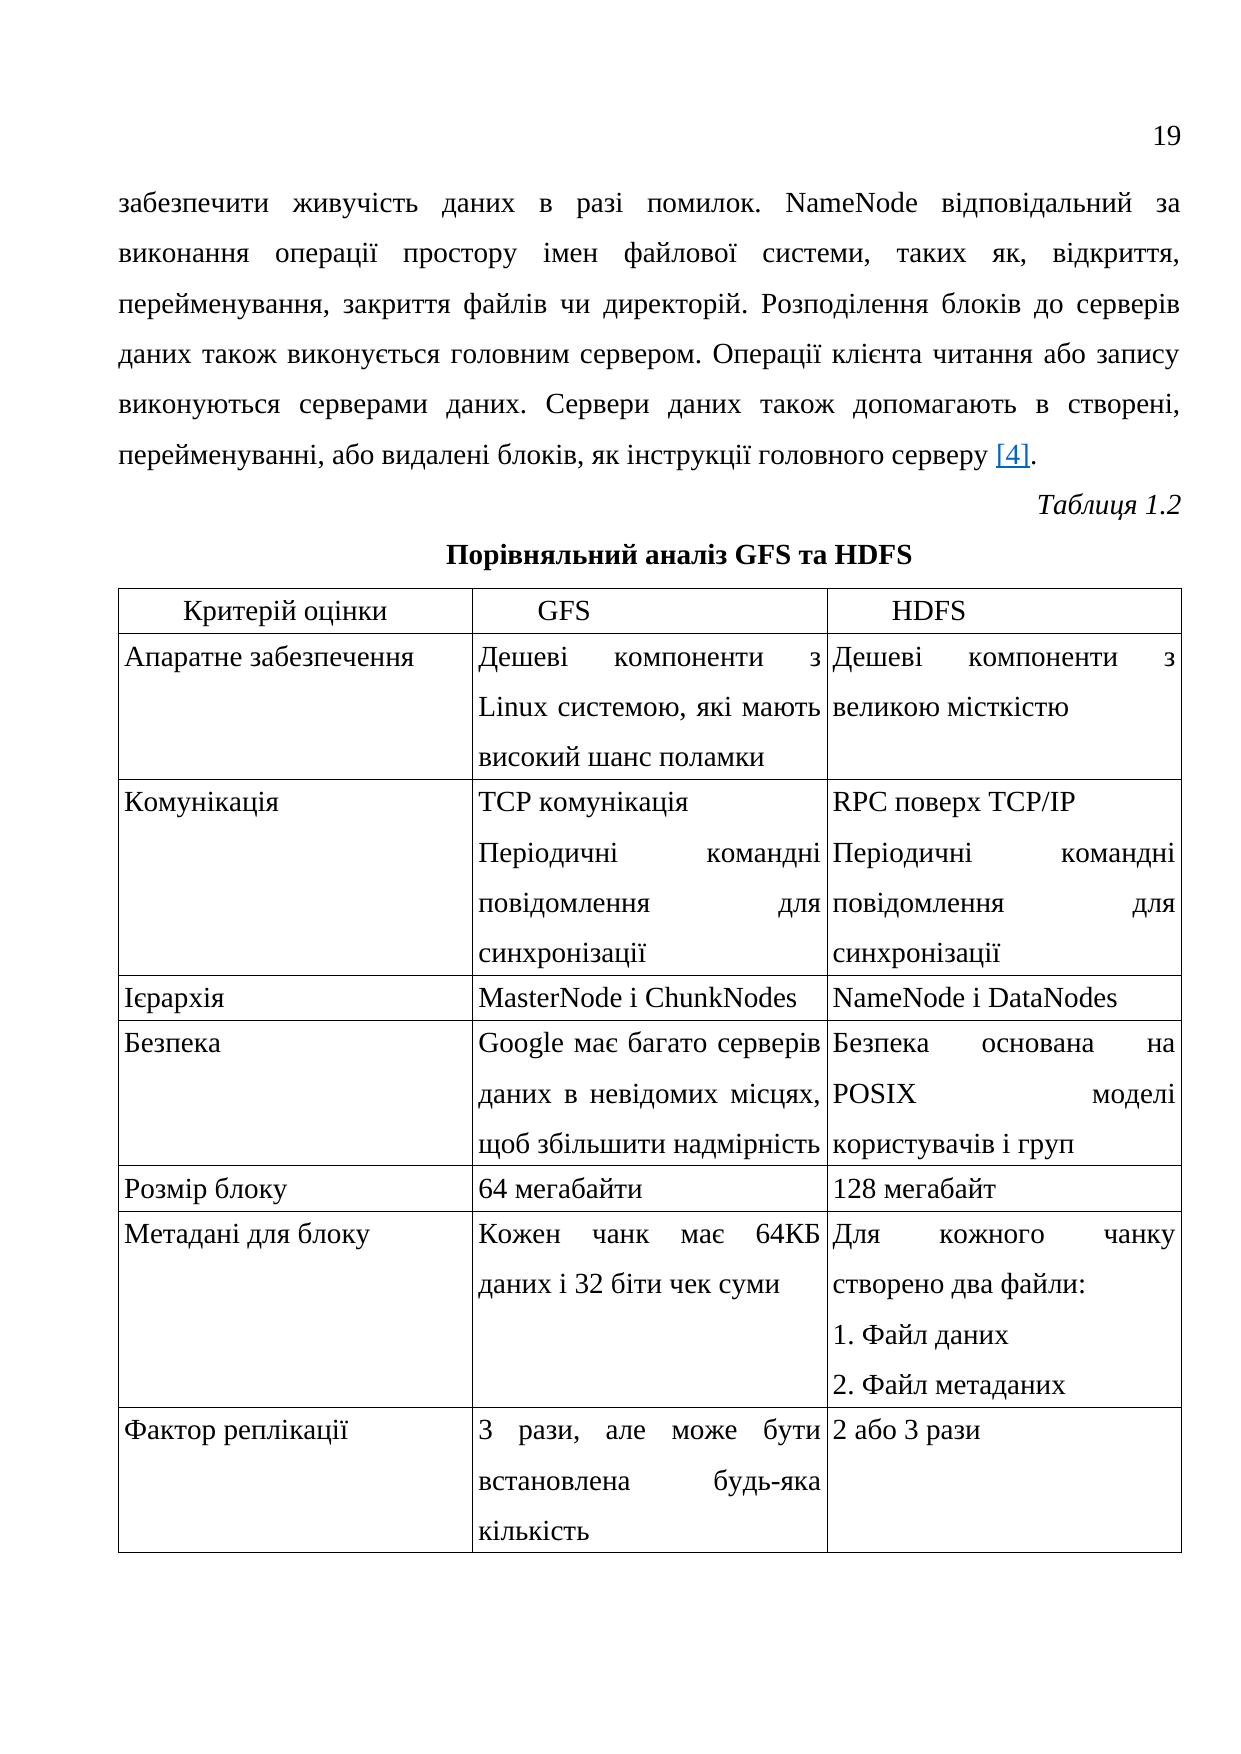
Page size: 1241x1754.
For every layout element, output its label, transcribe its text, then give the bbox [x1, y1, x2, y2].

table_cell Метадані для блоку [119, 1212, 472, 1407]
table_cell Кожен чанк має 64КБ даних і 32 біти чек суми [473, 1212, 827, 1407]
table_cell Безпека основана на POSIX моделі користувачів і груп [828, 1021, 1181, 1165]
table_header Критерій оцінки [119, 589, 472, 633]
table_cell Дешеві компоненти з Linux системою, які мають високий шанс поламки [473, 634, 827, 778]
text Порівняльний аналіз GFS та HDFS [118, 537, 1181, 571]
table_cell Апаратне забезпечення [119, 634, 472, 778]
table_cell TCP комунікація Періодичні командні повідомлення для синхронізації [473, 780, 827, 974]
table_cell NameNode і DataNodes [828, 976, 1181, 1020]
table_cell MasterNode і ChunkNodes [473, 976, 827, 1020]
table_cell 64 мегабайти [473, 1166, 827, 1211]
table_cell Google має багато серверів даних в невідомих місцях, щоб збільшити надмірність [473, 1021, 827, 1165]
table_cell 128 мегабайт [828, 1166, 1181, 1211]
table_header GFS [473, 589, 827, 633]
table_header HDFS [828, 589, 1181, 633]
table_cell 3 рази, але може бути встановлена будь-яка кількість [473, 1408, 827, 1552]
table_cell Дешеві компоненти з великою місткістю [828, 634, 1181, 778]
text забезпечити живучість даних в разі помилок. NameNode відповідальний за виконання операції простору імен файлової системи, таких як, відкриття, перейменування, закриття файлів чи директорій. Розподілення блоків до серверів даних також виконується головним сервером. Операції клієнта читання або запису виконуються серверами даних. Сервери даних також допомагають в створені, перейменуванні, або видалені блоків, як інструкції головного серверу [4]. [118, 185, 1181, 470]
table_cell Комунікація [119, 780, 472, 974]
table_cell Фактор реплікації [119, 1408, 472, 1552]
table_cell Ієрархія [119, 976, 472, 1020]
table_cell RPC поверх TCP/IP Періодичні командні повідомлення для синхронізації [828, 780, 1181, 974]
table_cell Розмір блоку [119, 1166, 472, 1211]
text Таблиця 1.2 [118, 487, 1181, 521]
table_cell Безпека [119, 1021, 472, 1165]
table_cell 2 або 3 рази [828, 1408, 1181, 1552]
table_cell Для кожного чанку створено два файли: 1. Файл даних 2. Файл метаданих [828, 1212, 1181, 1407]
